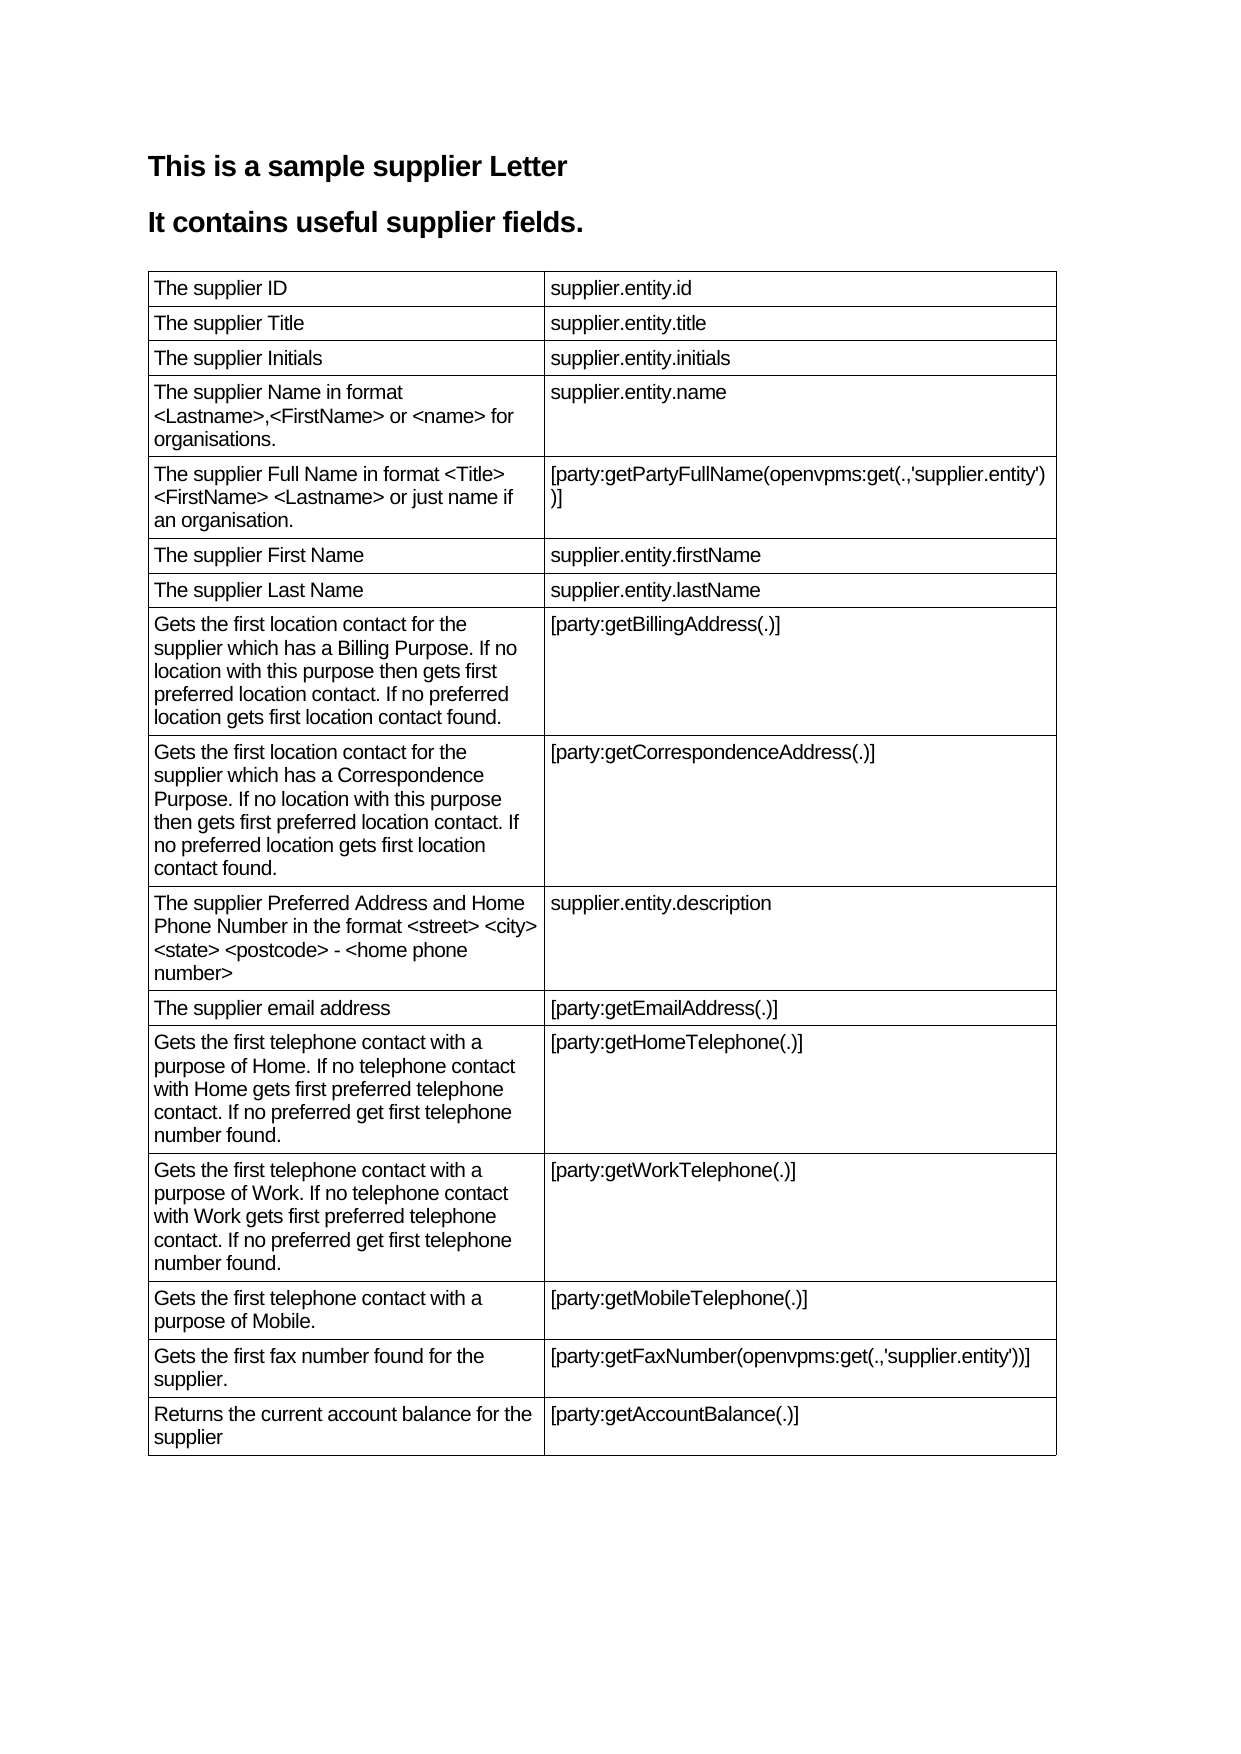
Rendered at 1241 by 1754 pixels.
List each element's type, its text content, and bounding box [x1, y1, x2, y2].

table_cell supplier.entity.lastName [545, 574, 1056, 607]
table_cell The supplier Last Name [149, 574, 544, 607]
table_cell [party:getFaxNumber(openvpms:get(.,'supplier.entity'))] [545, 1340, 1056, 1397]
table_cell [party:getAccountBalance(.)] [545, 1398, 1056, 1454]
table_cell Gets the first telephone contact with a purpose of Mobile. [149, 1282, 544, 1338]
table_cell supplier.entity.title [545, 307, 1056, 340]
table_cell The supplier Title [149, 307, 544, 340]
table_cell supplier.entity.description [545, 887, 1056, 990]
table_cell [party:getPartyFullName(openvpms:get(.,'supplier.entity'))] [545, 457, 1056, 538]
table_cell The supplier Initials [149, 341, 544, 375]
table_cell [party:getEmailAddress(.)] [545, 991, 1056, 1025]
table_cell Gets the first telephone contact with a purpose of Home. If no telephone contact with Home gets first preferred telephone contact. If no preferred get first telephone number found. [149, 1026, 544, 1153]
table_cell supplier.entity.initials [545, 341, 1056, 375]
table_cell Returns the current account balance for the supplier [149, 1398, 544, 1454]
table_cell [party:getCorrespondenceAddress(.)] [545, 736, 1056, 886]
table_cell [party:getBillingAddress(.)] [545, 608, 1056, 735]
text It contains useful supplier fields. [148, 206, 1092, 238]
text This is a sample supplier Letter [148, 150, 1092, 183]
table_cell The supplier Preferred Address and Home Phone Number in the format <street> <city> <state> <postcode> - <home phone number> [149, 887, 544, 990]
table_cell Gets the first fax number found for the supplier. [149, 1340, 544, 1397]
table_cell The supplier Name in format <Lastname>,<FirstName> or <name> for organisations. [149, 376, 544, 456]
table_cell The supplier email address [149, 991, 544, 1025]
table_cell Gets the first location contact for the supplier which has a Billing Purpose. If no location with this purpose then gets first preferred location contact. If no preferred location gets first location contact found. [149, 608, 544, 735]
table_cell [party:getMobileTelephone(.)] [545, 1282, 1056, 1338]
table_cell Gets the first location contact for the supplier which has a Correspondence Purpose. If no location with this purpose then gets first preferred location contact. If no preferred location gets first location contact found. [149, 736, 544, 886]
table_cell The supplier Full Name in format <Title> <FirstName> <Lastname> or just name if an organisation. [149, 457, 544, 538]
table_cell The supplier First Name [149, 539, 544, 572]
table_cell [party:getWorkTelephone(.)] [545, 1154, 1056, 1281]
table_cell supplier.entity.name [545, 376, 1056, 456]
table_cell [party:getHomeTelephone(.)] [545, 1026, 1056, 1153]
table_header The supplier ID [149, 272, 544, 306]
table_cell Gets the first telephone contact with a purpose of Work. If no telephone contact with Work gets first preferred telephone contact. If no preferred get first telephone number found. [149, 1154, 544, 1281]
table_cell supplier.entity.firstName [545, 539, 1056, 572]
table_header supplier.entity.id [545, 272, 1056, 306]
